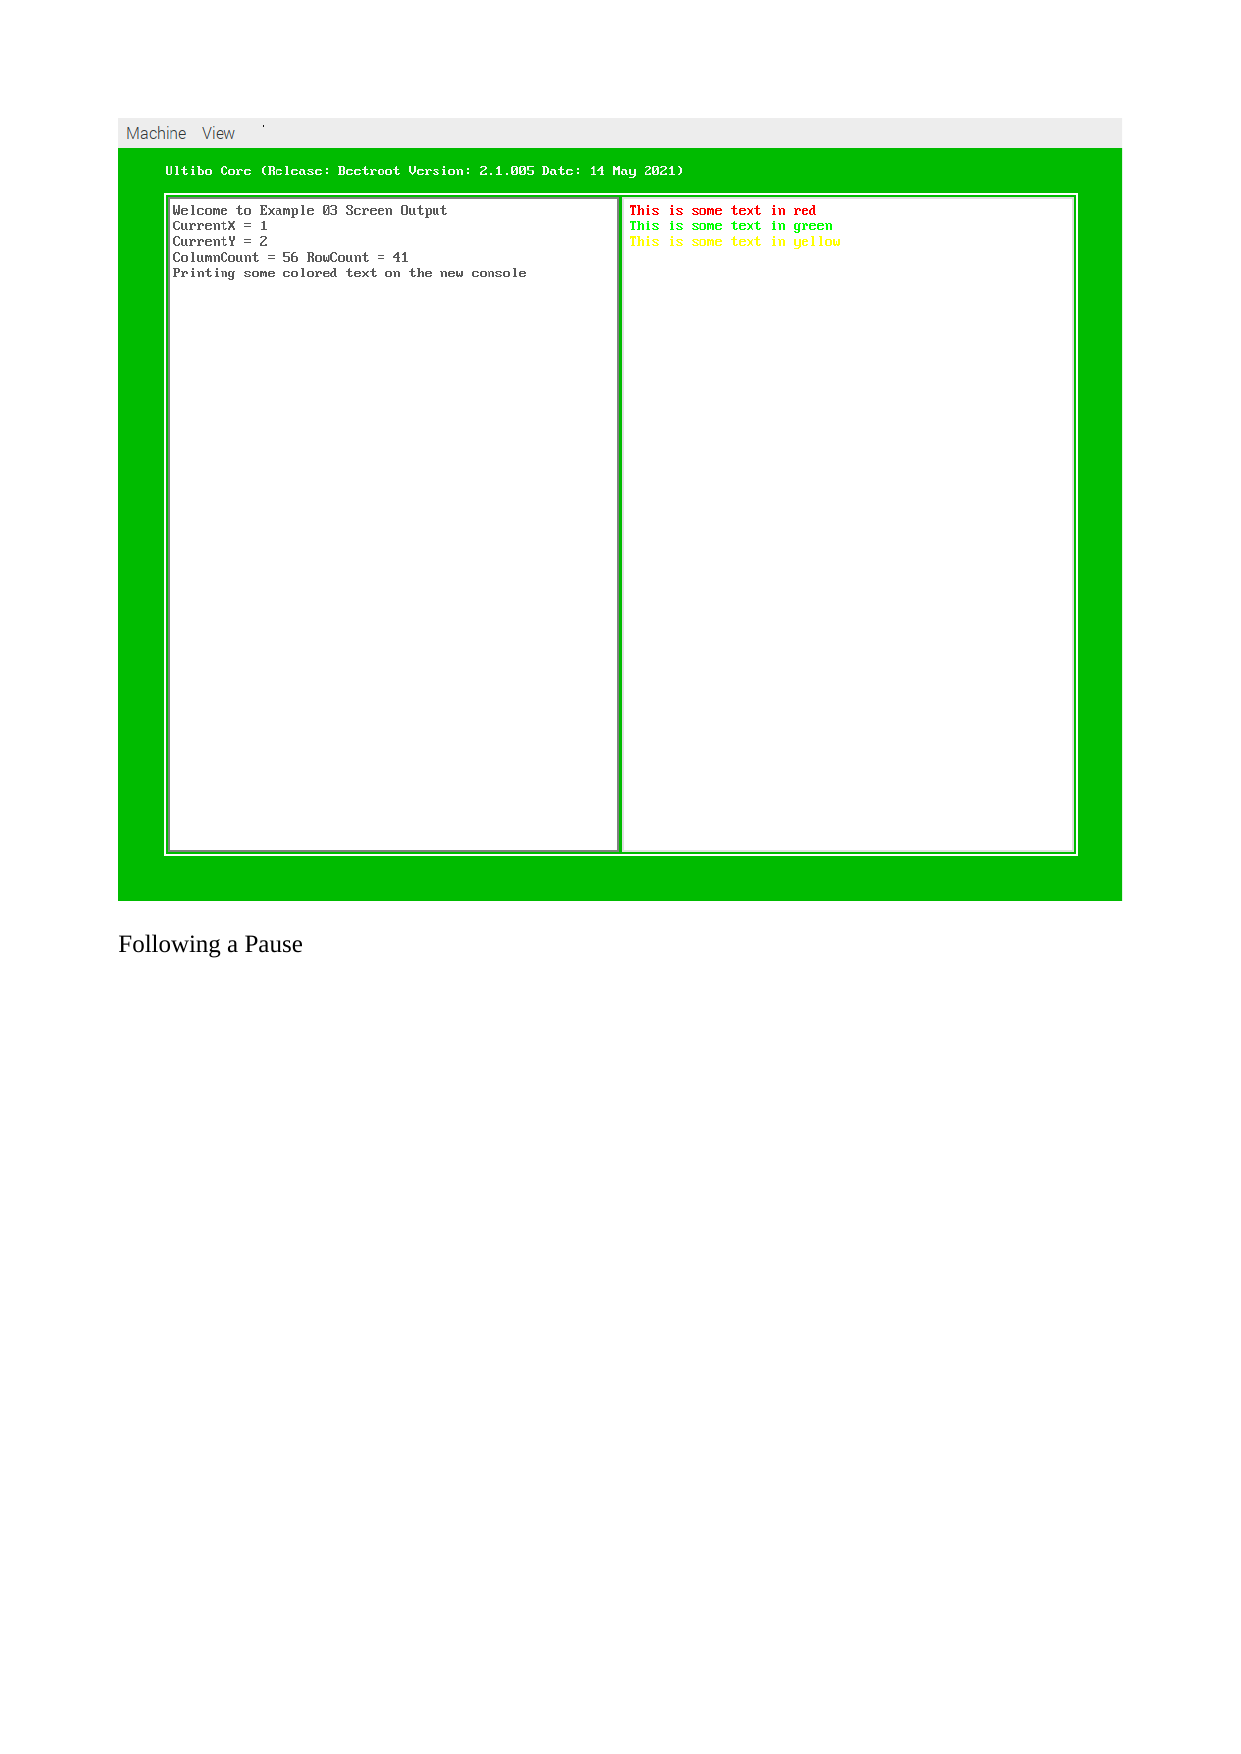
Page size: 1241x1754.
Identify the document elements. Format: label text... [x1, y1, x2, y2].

picture [118, 118, 1123, 901]
text Following a Pause [118, 929, 1122, 958]
